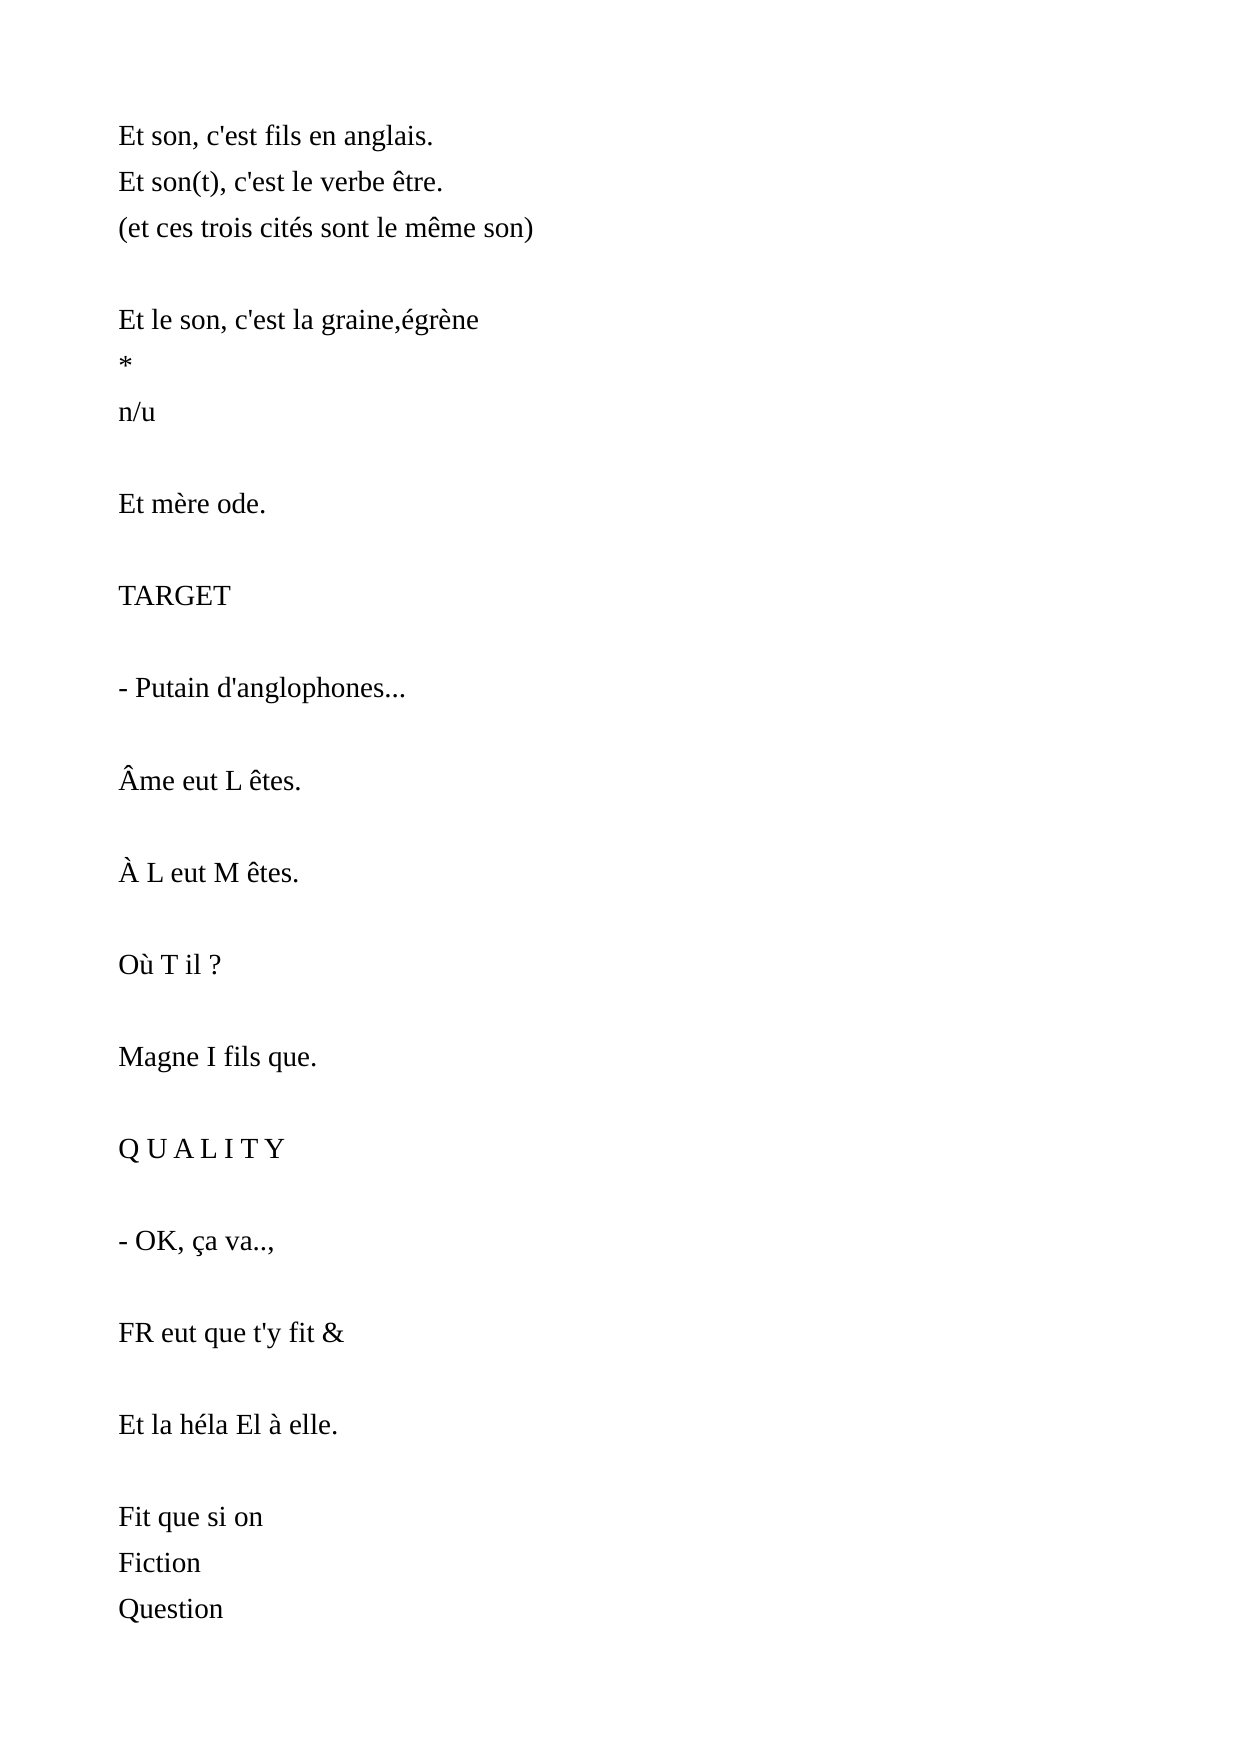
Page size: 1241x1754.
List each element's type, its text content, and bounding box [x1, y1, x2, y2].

text - OK, ça va.., [118, 1223, 1122, 1257]
text Où T il ? [118, 947, 1122, 980]
text TARGET [118, 578, 1122, 612]
text Question [118, 1591, 1122, 1625]
text Âme eut L êtes. [118, 763, 1122, 796]
text n/u [118, 394, 1122, 428]
text Et le son, c'est la graine,égrène [118, 302, 1122, 336]
text Et mère ode. [118, 486, 1122, 520]
text FR eut que t'y fit & [118, 1315, 1122, 1349]
text Et son, c'est fils en anglais. [118, 118, 1122, 152]
text Et la héla El à elle. [118, 1407, 1122, 1441]
text Q U A L I T Y [118, 1131, 1122, 1164]
text Magne I fils que. [118, 1039, 1122, 1072]
text - Putain d'anglophones... [118, 671, 1122, 704]
text * [118, 348, 1122, 382]
text Et son(t), c'est le verbe être. [118, 164, 1122, 198]
text (et ces trois cités sont le même son) [118, 210, 1122, 244]
text À L eut M êtes. [118, 855, 1122, 888]
text Fit que si on [118, 1499, 1122, 1533]
text Fiction [118, 1545, 1122, 1579]
